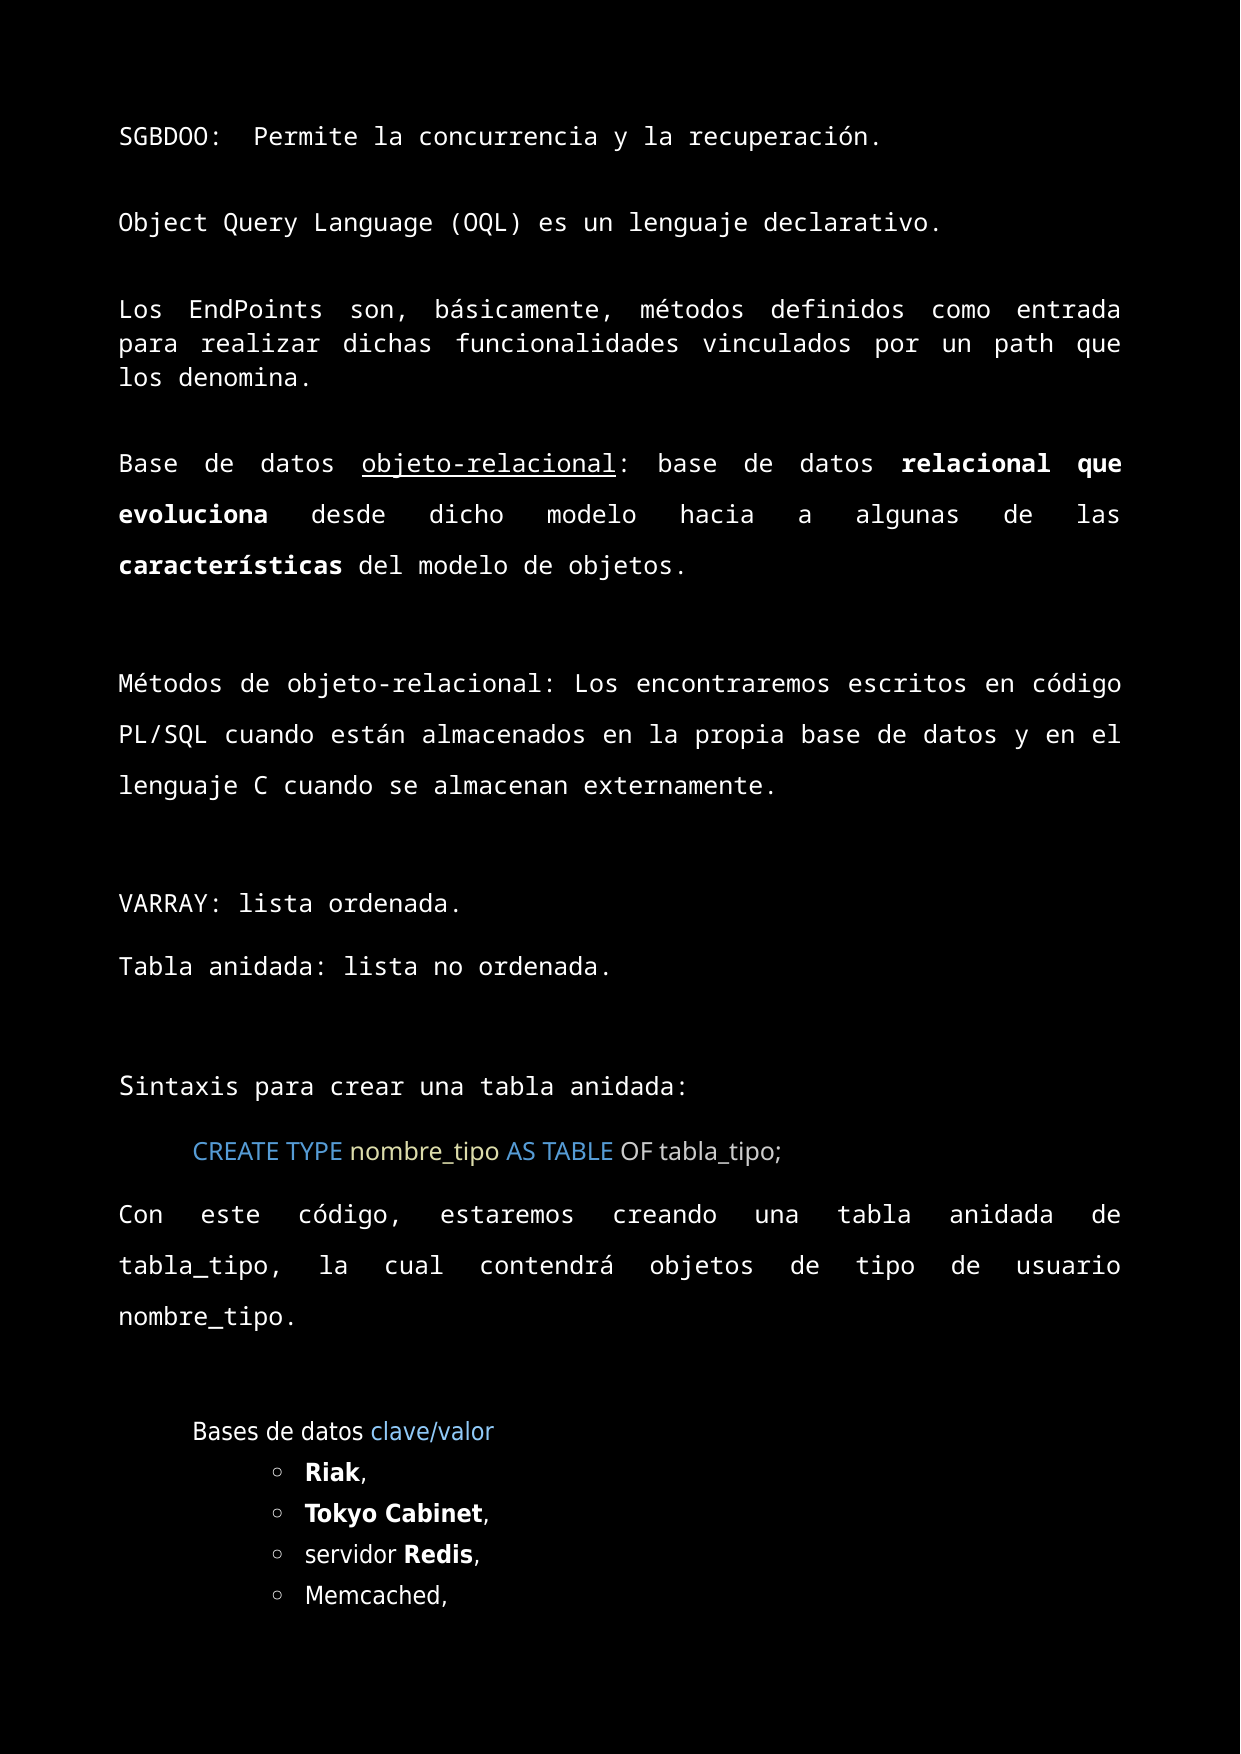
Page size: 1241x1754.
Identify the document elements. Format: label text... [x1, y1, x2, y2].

text Object Query Language (OQL) es un lenguaje declarativo. [118, 205, 1122, 239]
text Tabla anidada: lista no ordenada. [118, 949, 1122, 983]
text SGBDOO: Permite la concurrencia y la recuperación. [118, 118, 1122, 152]
text Los EndPoints son, básicamente, métodos definidos como entrada para realizar dichas funcionalidades vinculados por un path que los denomina. [118, 291, 1122, 393]
text Bases de datos clave/valor [192, 1417, 1122, 1446]
text Métodos de objeto-relacional: Los encontraremos escritos en código PL/SQL cuando están almacenados en la propia base de datos y en el lenguaje C cuando se almacenan externamente. [118, 666, 1122, 802]
list Riak, [267, 1458, 1122, 1487]
list Memcached, [267, 1581, 1122, 1610]
list servidor Redis, [267, 1540, 1122, 1569]
text Con este código, estaremos creando una tabla anidada de tabla_tipo, la cual contendrá objetos de tipo de usuario nombre_tipo. [118, 1197, 1122, 1333]
list Tokyo Cabinet, [267, 1499, 1122, 1528]
text CREATE TYPE nombre_tipo AS TABLE OF tabla_tipo; [192, 1134, 1122, 1168]
text Sintaxis para crear una tabla anidada: [118, 1067, 1122, 1104]
text Base de datos objeto-relacional: base de datos relacional que evoluciona desde dicho modelo hacia a algunas de las características del modelo de objetos. [118, 446, 1122, 582]
text VARRAY: lista ordenada. [118, 886, 1122, 920]
